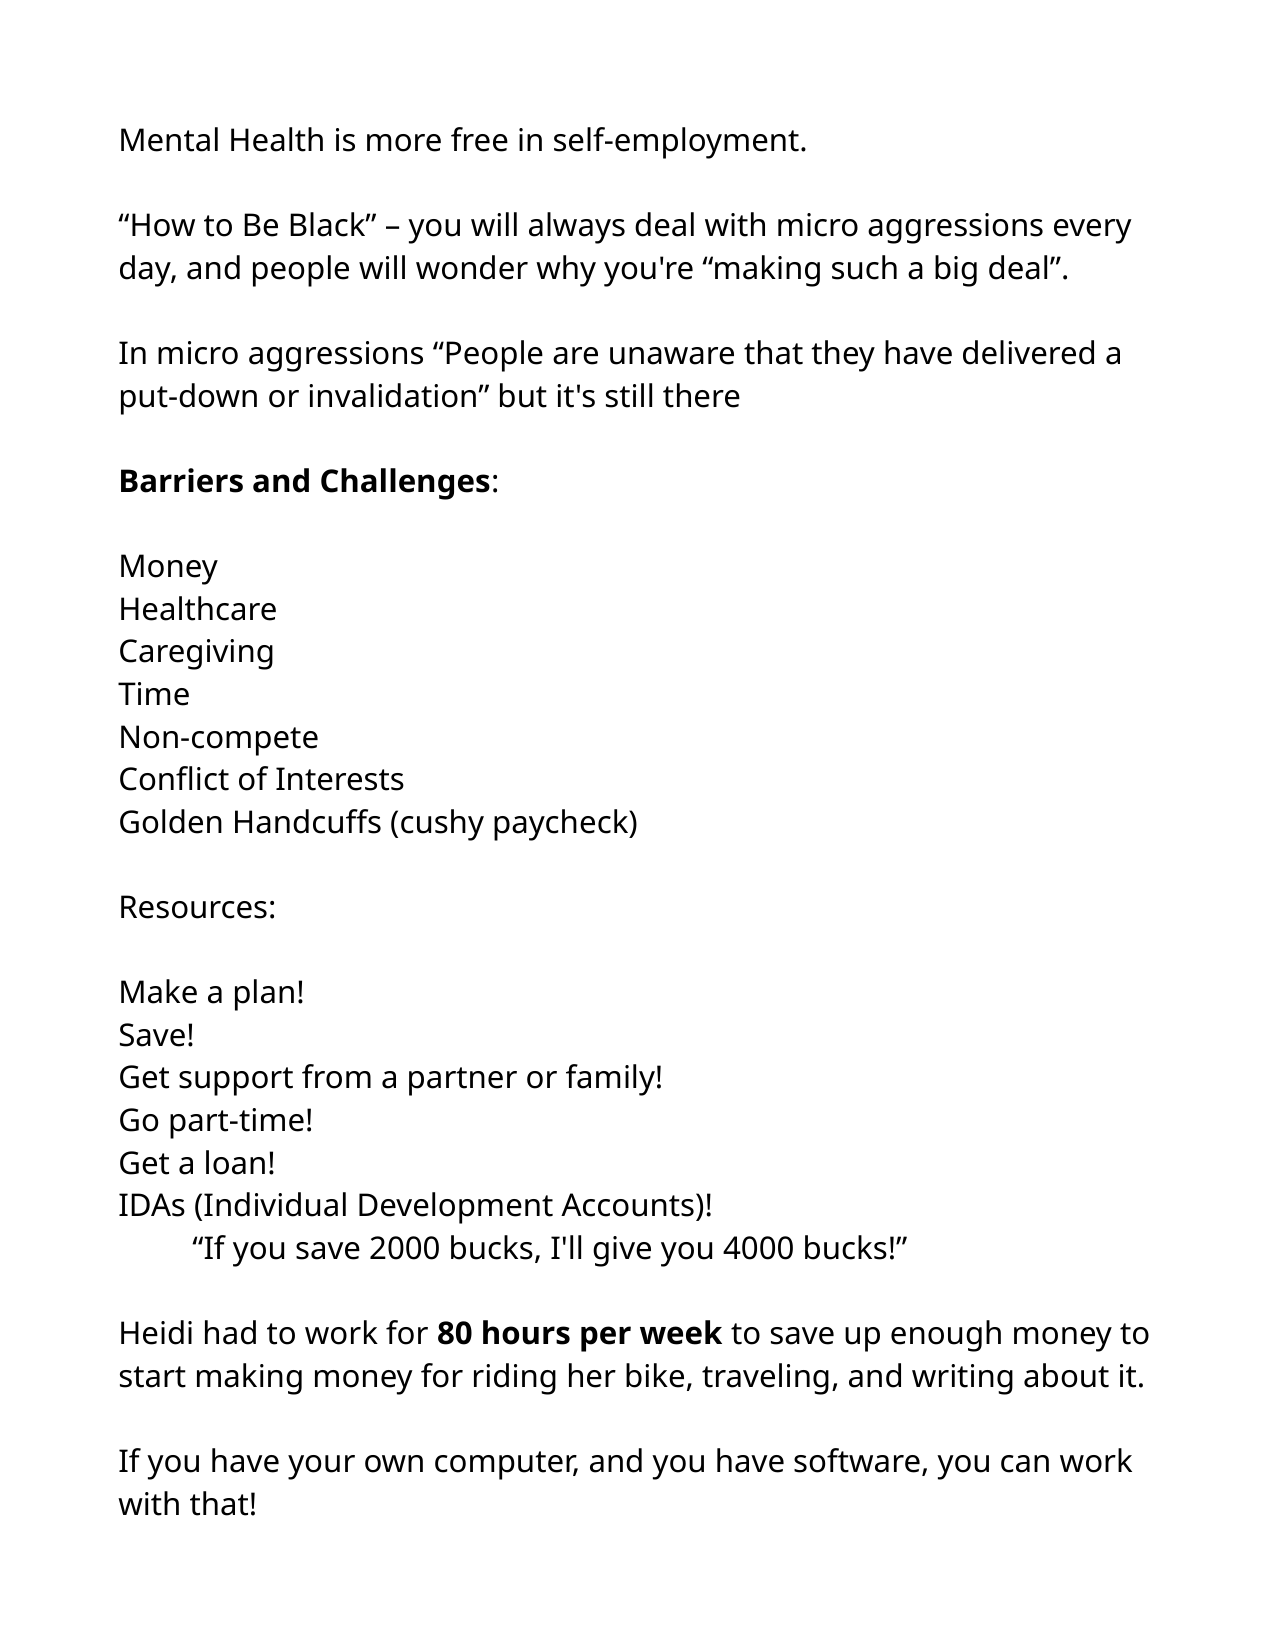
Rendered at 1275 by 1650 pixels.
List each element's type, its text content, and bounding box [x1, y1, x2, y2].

text Save! [118, 1013, 1157, 1055]
text Non-compete [118, 714, 1157, 757]
text IDAs (Individual Development Accounts)! [118, 1183, 1157, 1226]
text “If you save 2000 bucks, I'll give you 4000 bucks!” [118, 1226, 1157, 1268]
text Mental Health is more free in self-employment. [118, 118, 1157, 161]
text Get support from a partner or family! [118, 1055, 1157, 1098]
text “How to Be Black” – you will always deal with micro aggressions every day, and people will wonder why you're “making such a big deal”. [118, 203, 1157, 288]
text Time [118, 672, 1157, 714]
text Make a plan! [118, 970, 1157, 1013]
text Go part-time! [118, 1098, 1157, 1141]
text Get a loan! [118, 1141, 1157, 1183]
text Money [118, 544, 1157, 587]
text Golden Handcuffs (cushy paycheck) [118, 800, 1157, 842]
text Barriers and Challenges: [118, 459, 1157, 502]
text In micro aggressions “People are unaware that they have delivered a put-down or invalidation” but it's still there [118, 331, 1157, 416]
text Heidi had to work for 80 hours per week to save up enough money to start making money for riding her bike, traveling, and writing about it. [118, 1311, 1157, 1396]
text Resources: [118, 885, 1157, 928]
text Conflict of Interests [118, 757, 1157, 800]
text If you have your own computer, and you have software, you can work with that! [118, 1439, 1157, 1524]
text Caregiving [118, 629, 1157, 672]
text Healthcare [118, 587, 1157, 629]
